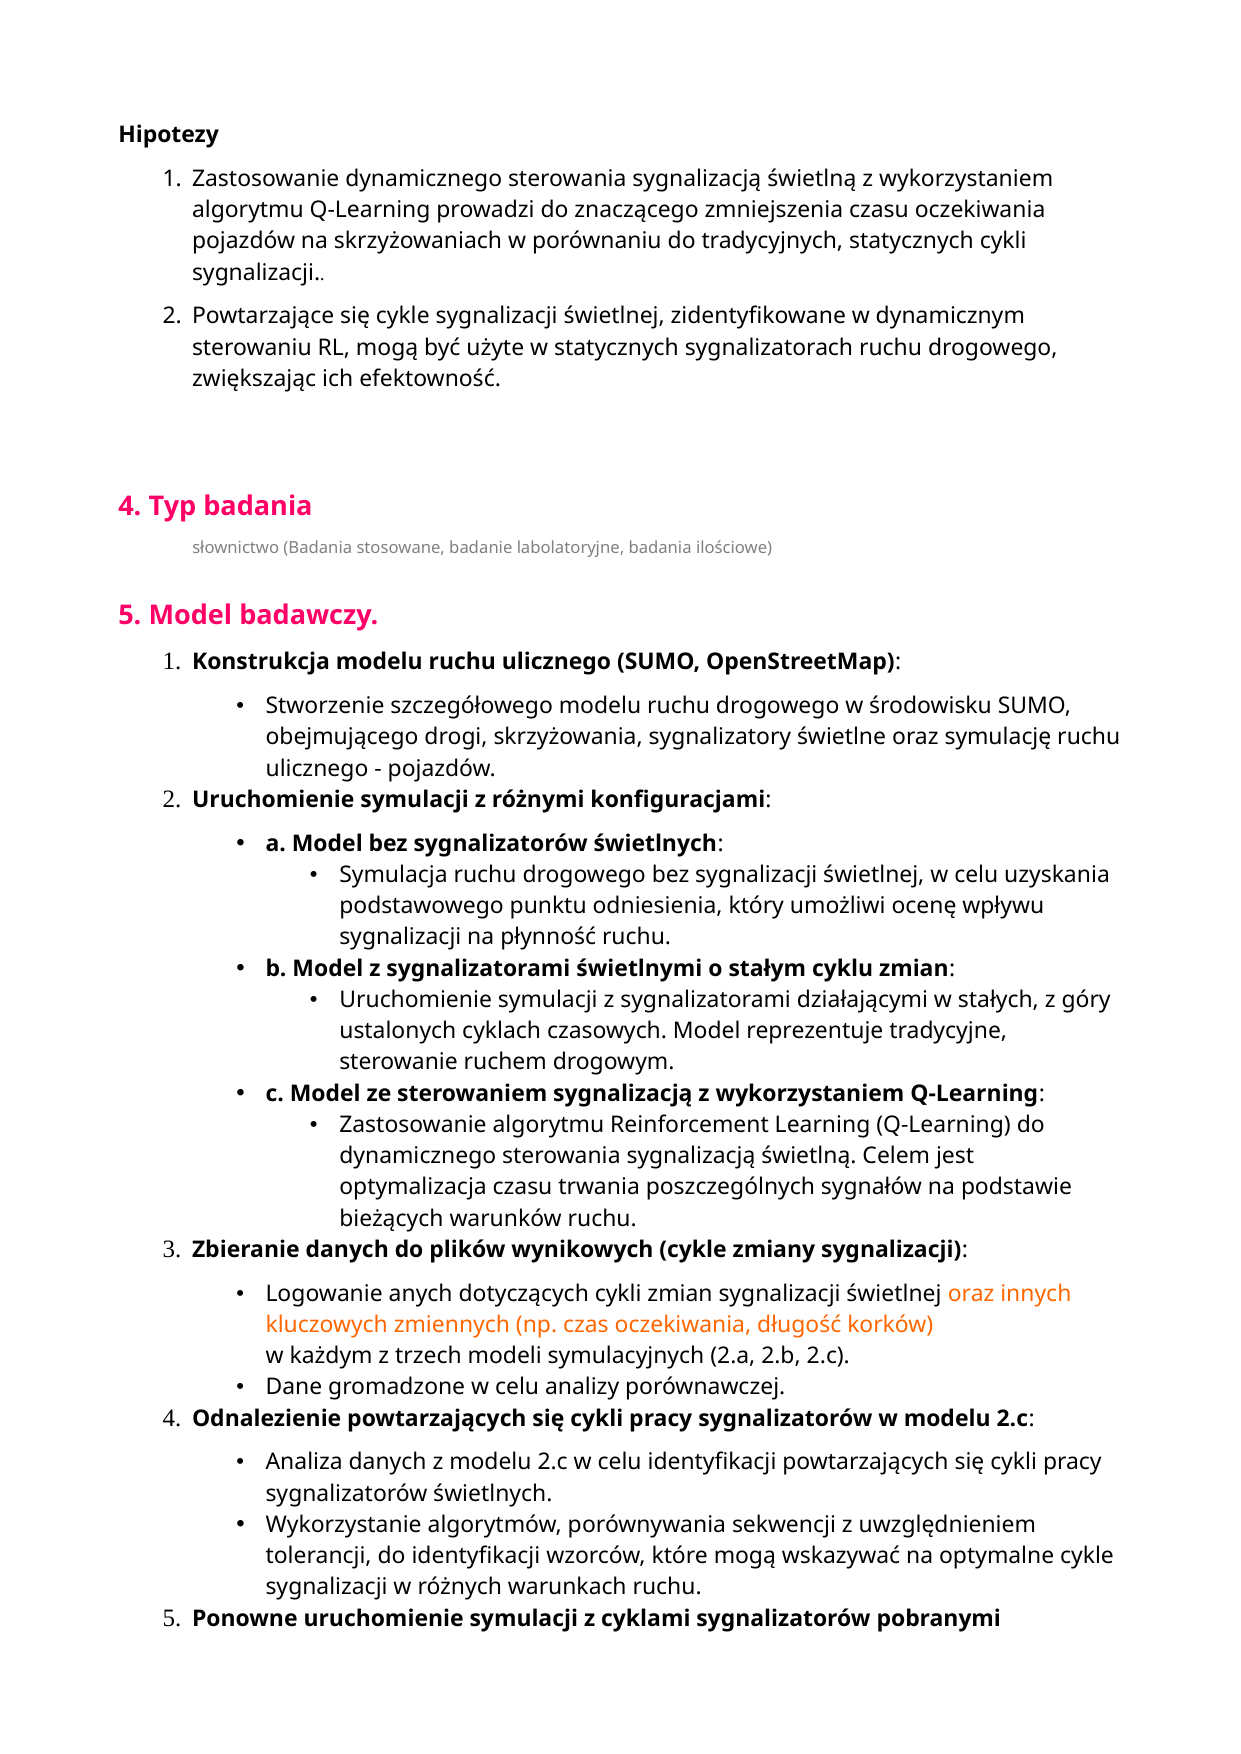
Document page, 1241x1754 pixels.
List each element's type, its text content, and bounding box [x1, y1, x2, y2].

list Wykorzystanie algorytmów, porównywania sekwencji z uwzględnieniem tolerancji, do identyfikacji wzorców, które mogą wskazywać na optymalne cykle sygnalizacji w różnych warunkach ruchu. [236, 1508, 1122, 1601]
list Powtarzające się cykle sygnalizacji świetlnej, zidentyfikowane w dynamicznym sterowaniu RL, mogą być użyte w statycznych sygnalizatorach ruchu drogowego, zwiększając ich efektowność. [162, 299, 1122, 424]
list Analiza danych z modelu 2.c w celu identyfikacji powtarzających się cykli pracy sygnalizatorów świetlnych. [236, 1445, 1122, 1508]
list Konstrukcja modelu ruchu ulicznego (SUMO, OpenStreetMap): [162, 645, 1122, 676]
list a. Model bez sygnalizatorów świetlnych: [236, 826, 1122, 858]
list Zastosowanie algorytmu Reinforcement Learning (Q-Learning) do dynamicznego sterowania sygnalizacją świetlną. Celem jest optymalizacja czasu trwania poszczególnych sygnałów na podstawie bieżących warunków ruchu. [309, 1108, 1122, 1233]
list Zbieranie danych do plików wynikowych (cykle zmiany sygnalizacji): [162, 1233, 1122, 1264]
text słownictwo (Badania stosowane, badanie labolatoryjne, badania ilościowe) [118, 536, 1122, 558]
list b. Model z sygnalizatorami świetlnymi o stałym cyklu zmian: [236, 951, 1122, 983]
list Uruchomienie symulacji z sygnalizatorami działającymi w stałych, z góry ustalonych cyklach czasowych. Model reprezentuje tradycyjne, sterowanie ruchem drogowym. [309, 983, 1122, 1076]
list Symulacja ruchu drogowego bez sygnalizacji świetlnej, w celu uzyskania podstawowego punktu odniesienia, który umożliwi ocenę wpływu sygnalizacji na płynność ruchu. [309, 858, 1122, 951]
text 4. Typ badania [118, 486, 1122, 523]
list Odnalezienie powtarzających się cykli pracy sygnalizatorów w modelu 2.c: [162, 1401, 1122, 1433]
list Ponowne uruchomienie symulacji z cyklami sygnalizatorów pobranymi [162, 1601, 1122, 1633]
list Dane gromadzone w celu analizy porównawczej. [236, 1370, 1122, 1401]
list Stworzenie szczegółowego modelu ruchu drogowego w środowisku SUMO, obejmującego drogi, skrzyżowania, sygnalizatory świetlne oraz symulację ruchu ulicznego - pojazdów. [236, 689, 1122, 783]
list Zastosowanie dynamicznego sterowania sygnalizacją świetlną z wykorzystaniem algorytmu Q-Learning prowadzi do znaczącego zmniejszenia czasu oczekiwania pojazdów na skrzyżowaniach w porównaniu do tradycyjnych, statycznych cykli sygnalizacji.. [162, 162, 1122, 287]
list Uruchomienie symulacji z różnymi konfiguracjami: [162, 783, 1122, 814]
subtitle 5. Model badawczy. [118, 596, 1122, 633]
text Hipotezy [118, 118, 1122, 149]
list Logowanie anych dotyczących cykli zmian sygnalizacji świetlnej oraz innych kluczowych zmiennych (np. czas oczekiwania, długość korków) w każdym z trzech modeli symulacyjnych (2.a, 2.b, 2.c). [236, 1276, 1122, 1370]
list c. Model ze sterowaniem sygnalizacją z wykorzystaniem Q-Learning: [236, 1076, 1122, 1108]
